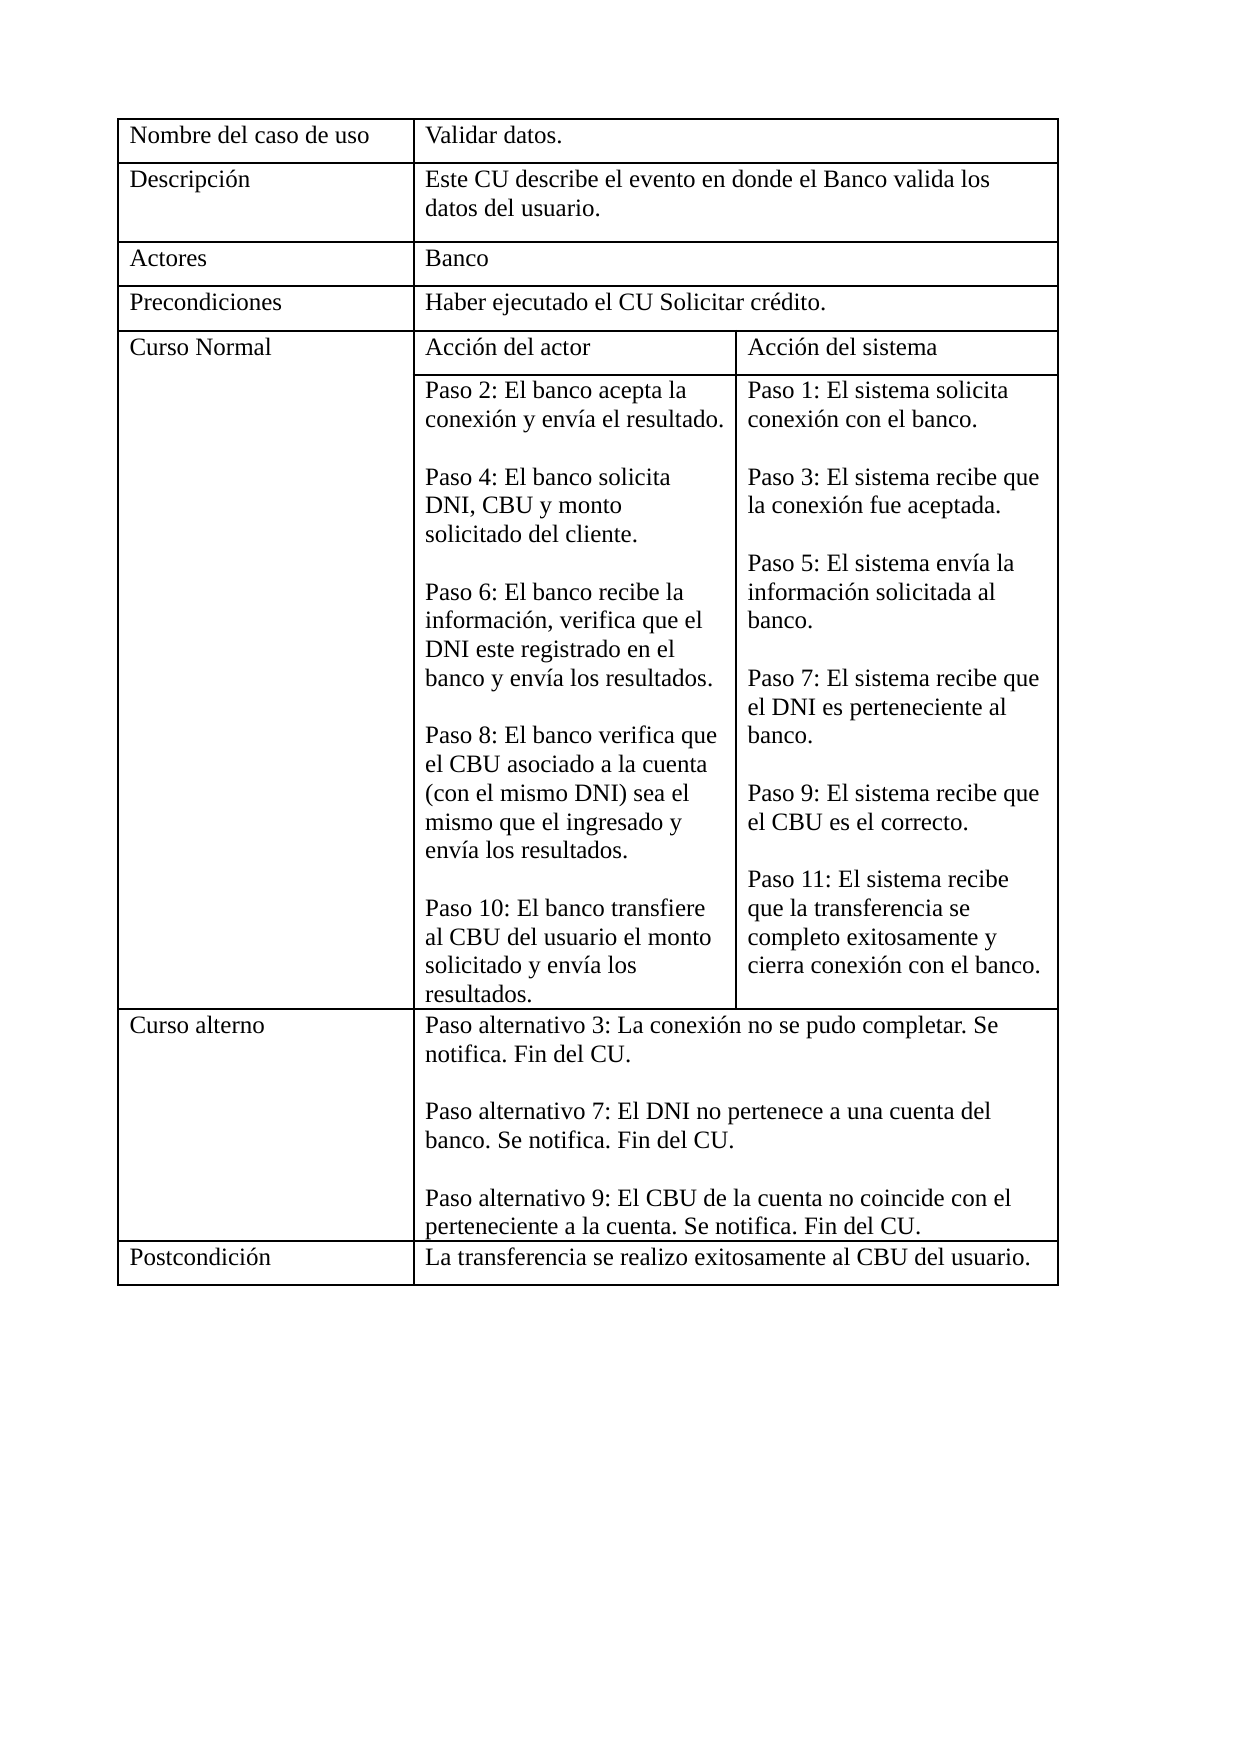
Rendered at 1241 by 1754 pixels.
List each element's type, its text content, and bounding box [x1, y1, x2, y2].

table_cell Paso 2: El banco acepta la conexión y envía el resultado. Paso 4: El banco solicita DNI, CBU y monto solicitado del cliente. Paso 6: El banco recibe la información, verifica que el DNI este registrado en el banco y envía los resultados. Paso 8: El banco verifica que el CBU asociado a la cuenta (con el mismo DNI) sea el mismo que el ingresado y envía los resultados. Paso 10: El banco transfiere al CBU del usuario el monto solicitado y envía los resultados. [415, 376, 735, 1008]
table_cell Acción del sistema [737, 332, 1057, 373]
table_cell Descripción [119, 164, 413, 241]
table_cell Paso alternativo 3: La conexión no se pudo completar. Se notifica. Fin del CU. Paso alternativo 7: El DNI no pertenece a una cuenta del banco. Se notifica. Fin del CU. Paso alternativo 9: El CBU de la cuenta no coincide con el perteneciente a la cuenta. Se notifica. Fin del CU. [415, 1010, 1057, 1240]
table_cell Precondiciones [119, 287, 413, 330]
table_cell Acción del actor [415, 332, 735, 373]
table_cell Paso 1: El sistema solicita conexión con el banco. Paso 3: El sistema recibe que la conexión fue aceptada. Paso 5: El sistema envía la información solicitada al banco. Paso 7: El sistema recibe que el DNI es perteneciente al banco. Paso 9: El sistema recibe que el CBU es el correcto. Paso 11: El sistema recibe que la transferencia se completo exitosamente y cierra conexión con el banco. [737, 376, 1057, 1008]
table_cell Curso Normal [119, 332, 413, 1008]
table_cell Curso alterno [119, 1010, 413, 1240]
table_cell Haber ejecutado el CU Solicitar crédito. [415, 287, 1057, 330]
table_cell La transferencia se realizo exitosamente al CBU del usuario. [415, 1242, 1057, 1284]
table_cell Este CU describe el evento en donde el Banco valida los datos del usuario. [415, 164, 1057, 241]
table_header Nombre del caso de uso [119, 120, 413, 162]
table_header Validar datos. [415, 120, 1057, 162]
table_cell Postcondición [119, 1242, 413, 1284]
table_cell Banco [415, 243, 1057, 285]
table_cell Actores [119, 243, 413, 285]
